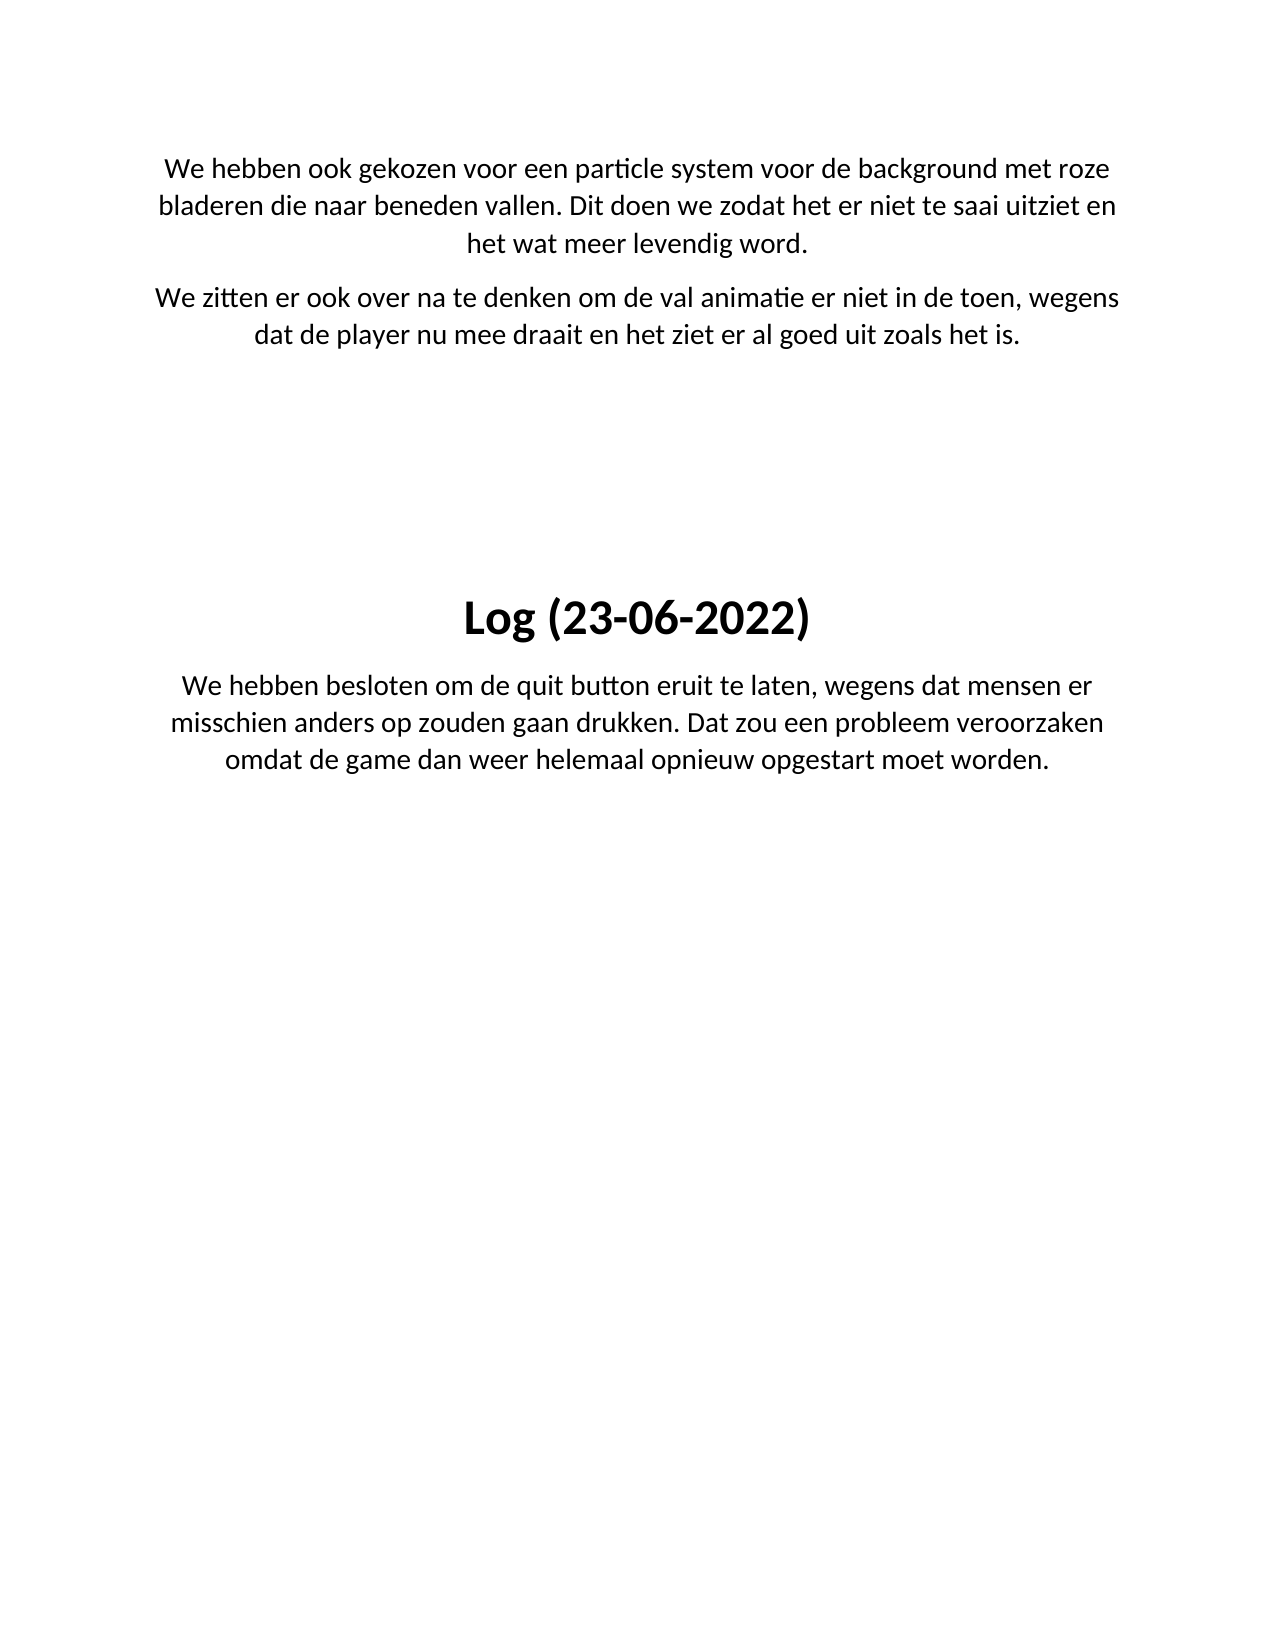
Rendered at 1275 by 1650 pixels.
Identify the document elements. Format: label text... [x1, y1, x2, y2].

text We zitten er ook over na te denken om de val animatie er niet in de toen, wegens dat de player nu mee draait en het ziet er al goed uit zoals het is. [150, 279, 1125, 352]
text Log (23-06-2022) [150, 586, 1125, 647]
text We hebben ook gekozen voor een particle system voor de background met roze bladeren die naar beneden vallen. Dit doen we zodat het er niet te saai uitziet en het wat meer levendig word. [150, 150, 1125, 260]
text We hebben besloten om de quit button eruit te laten, wegens dat mensen er misschien anders op zouden gaan drukken. Dat zou een probleem veroorzaken omdat de game dan weer helemaal opnieuw opgestart moet worden. [150, 667, 1125, 777]
